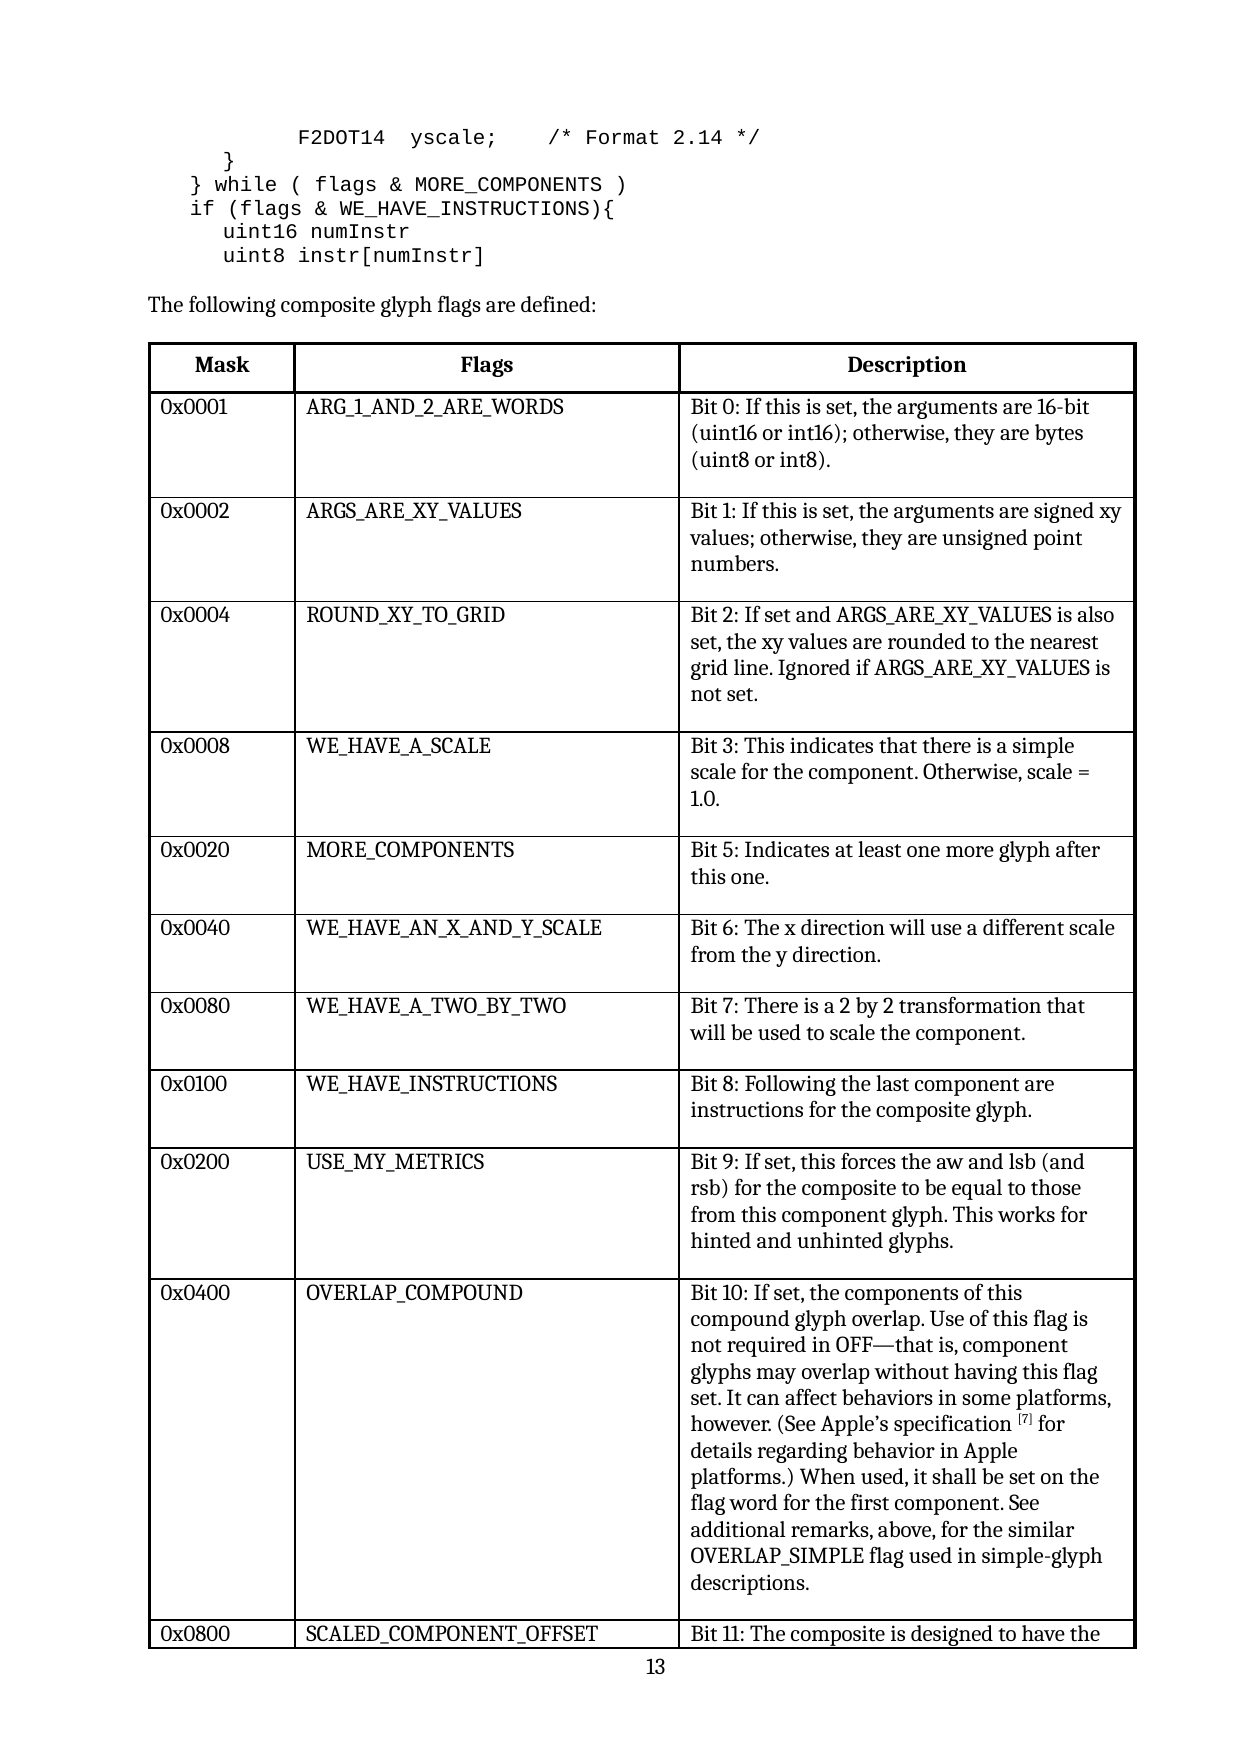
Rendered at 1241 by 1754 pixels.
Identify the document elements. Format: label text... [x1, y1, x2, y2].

table_cell 0x0080 [151, 993, 294, 1069]
table_cell 0x0800 [151, 1621, 294, 1647]
text uint16 numInstr [189, 221, 1163, 245]
table_cell Bit 10: If set, the components of this compound glyph overlap. Use of this flag is not required in OFF—that is, component glyphs may overlap without having this flag set. It can affect behaviors in some platforms, however. (See Apple’s specification [7] for details regarding behavior in Apple platforms.) When used, it shall be set on the flag word for the first component. See additional remarks, above, for the similar OVERLAP_SIMPLE flag used in simple-glyph descriptions. [680, 1280, 1133, 1619]
table_cell Bit 2: If set and ARGS_ARE_XY_VALUES is also set, the xy values are rounded to the nearest grid line. Ignored if ARGS_ARE_XY_VALUES is not set. [680, 602, 1133, 731]
table_cell ARG_1_AND_2_ARE_WORDS [296, 394, 678, 496]
table_cell SCALED_COMPONENT_OFFSET [296, 1621, 678, 1647]
table_cell ROUND_XY_TO_GRID [296, 602, 678, 731]
text The following composite glyph flags are defined: [148, 292, 1163, 319]
table_cell 0x0020 [151, 837, 294, 913]
table_cell Bit 8: Following the last component are instructions for the composite glyph. [680, 1071, 1133, 1147]
table_cell WE_HAVE_A_SCALE [296, 733, 678, 836]
table_cell Bit 7: There is a 2 by 2 transformation that will be used to scale the component. [680, 993, 1133, 1069]
table_cell MORE_COMPONENTS [296, 837, 678, 913]
table_header Mask [151, 345, 293, 391]
table_cell Bit 11: The composite is designed to have the [680, 1621, 1133, 1647]
table_cell 0x0100 [151, 1071, 294, 1147]
text } [189, 150, 1163, 174]
table_cell USE_MY_METRICS [296, 1149, 678, 1278]
text } while ( flags & MORE_COMPONENTS ) [189, 174, 1163, 198]
table_cell OVERLAP_COMPOUND [296, 1280, 678, 1619]
table_cell WE_HAVE_A_TWO_BY_TWO [296, 993, 678, 1069]
table_cell 0x0004 [151, 602, 294, 731]
text F2DOT14 yscale; /* Format 2.14 */ [189, 127, 1163, 150]
table_cell WE_HAVE_AN_X_AND_Y_SCALE [296, 915, 678, 991]
table_cell WE_HAVE_INSTRUCTIONS [296, 1071, 678, 1147]
table_cell Bit 1: If this is set, the arguments are signed xy values; otherwise, they are unsigned point numbers. [680, 498, 1133, 601]
table_cell Bit 6: The x direction will use a different scale from the y direction. [680, 915, 1133, 991]
table_cell 0x0002 [151, 498, 294, 601]
text uint8 instr[numInstr] [189, 245, 1163, 269]
table_cell 0x0200 [151, 1149, 294, 1278]
text if (flags & WE_HAVE_INSTRUCTIONS){ [189, 198, 1163, 221]
table_cell Bit 0: If this is set, the arguments are 16-bit (uint16 or int16); otherwise, they are bytes (uint8 or int8). [680, 394, 1133, 496]
table_cell 0x0400 [151, 1280, 294, 1619]
table_cell 0x0008 [151, 733, 294, 836]
table_cell 0x0040 [151, 915, 294, 991]
table_header Flags [296, 345, 678, 391]
table_header Description [681, 345, 1133, 391]
table_cell ARGS_ARE_XY_VALUES [296, 498, 678, 601]
table_cell 0x0001 [151, 394, 294, 496]
table_cell Bit 3: This indicates that there is a simple scale for the component. Otherwise, scale = 1.0. [680, 733, 1133, 836]
table_cell Bit 9: If set, this forces the aw and lsb (and rsb) for the composite to be equal to those from this component glyph. This works for hinted and unhinted glyphs. [680, 1149, 1133, 1278]
table_cell Bit 5: Indicates at least one more glyph after this one. [680, 837, 1133, 913]
